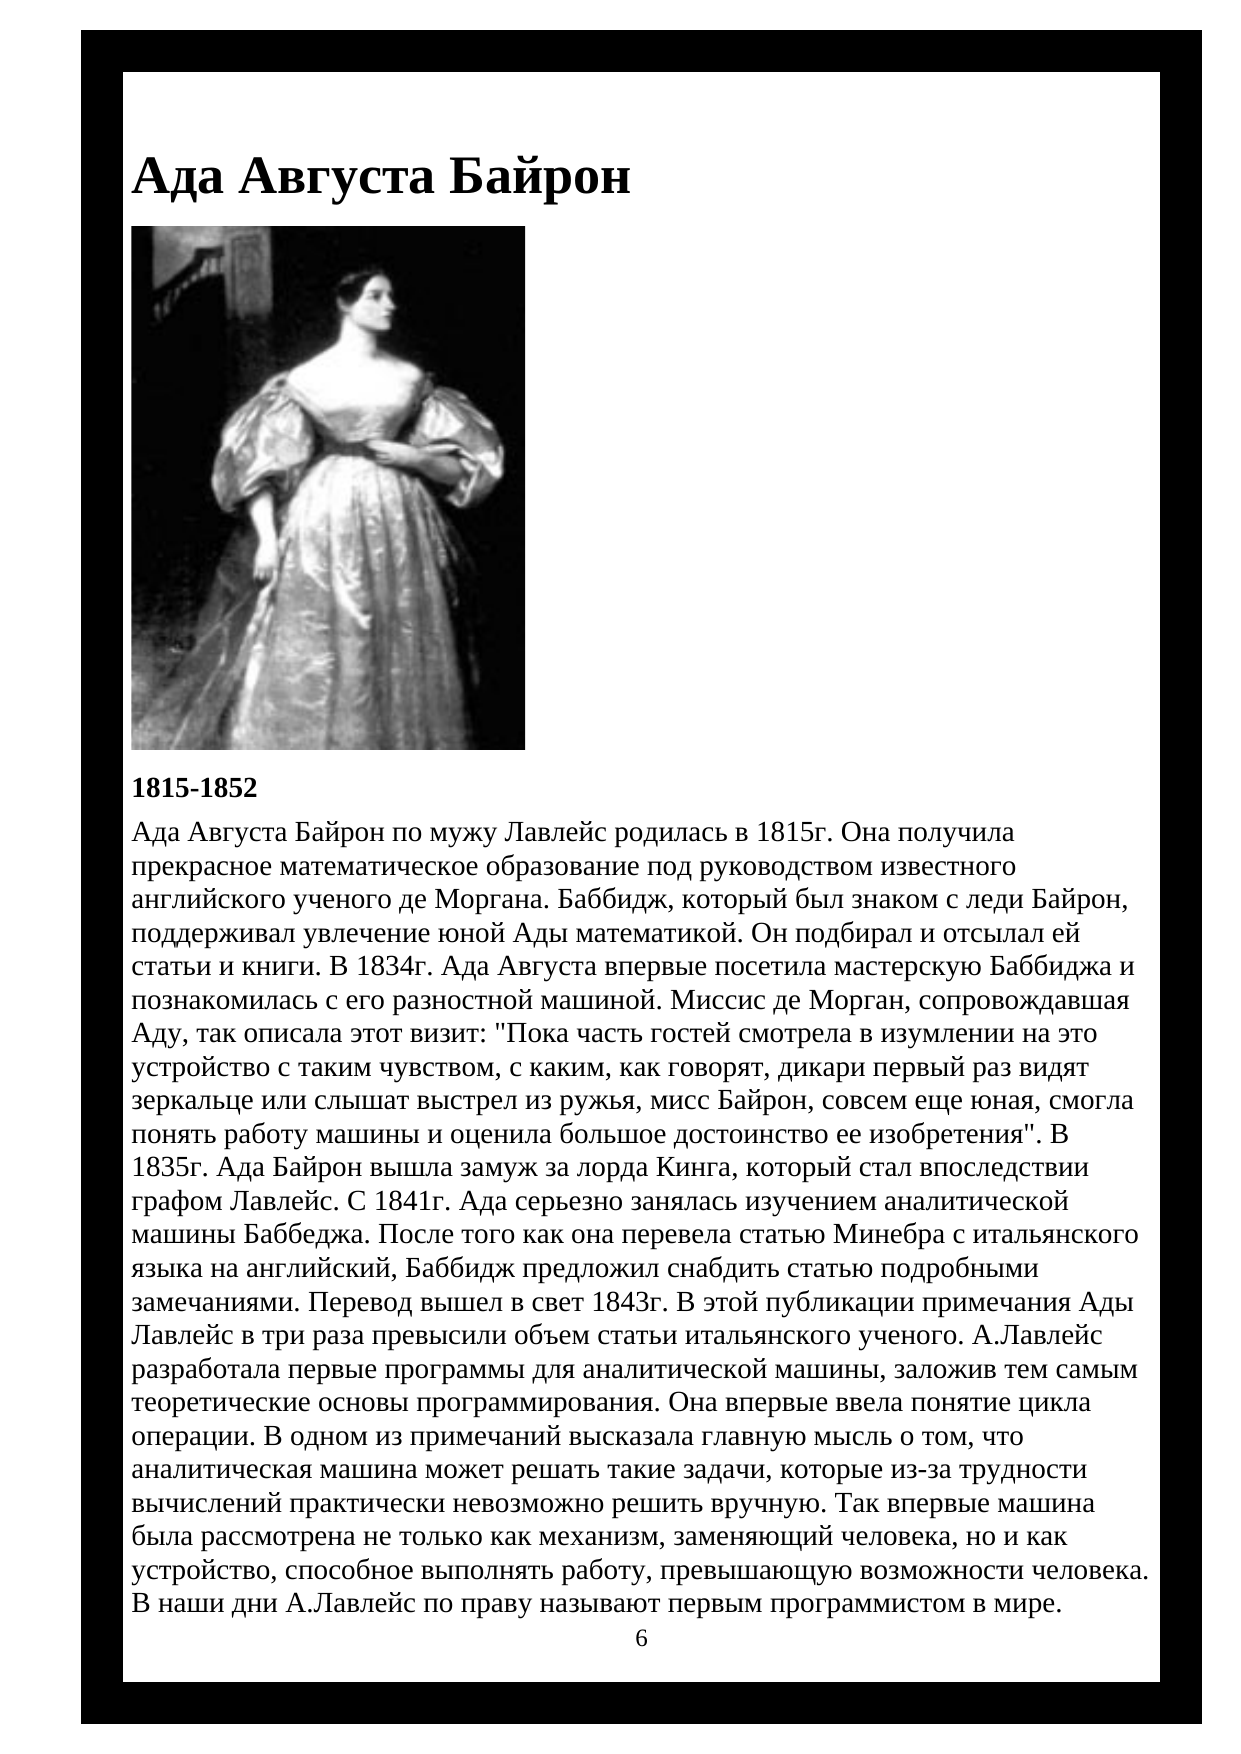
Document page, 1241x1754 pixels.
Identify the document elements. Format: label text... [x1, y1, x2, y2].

subtitle 1815-1852 [131, 770, 1152, 804]
subtitle Ада Августа Байрон [131, 143, 1152, 205]
subtitle Ада Августа Байрон по мужу Лавлейс родилась в 1815г. Она получила прекрасное математическое образование под руководством известного английского ученого де Моргана. Баббидж, который был знаком с леди Байрон, поддерживал увлечение юной Ады математикой. Он подбирал и отсылал ей статьи и книги. В 1834г. Ада Августа впервые посетила мастерскую Баббиджа и познакомилась с его разностной машиной. Миссис де Морган, сопровождавшая Аду, так описала этот визит: "Пока часть гостей смотрела в изумлении на это устройство с таким чувством, с каким, как говорят, дикари первый раз видят зеркальце или слышат выстрел из ружья, мисс Байрон, совсем еще юная, смогла понять работу машины и оценила большое достоинство ее изобретения". В 1835г. Ада Байрон вышла замуж за лорда Кинга, который стал впоследствии графом Лавлейс. С 1841г. Ада серьезно занялась изучением аналитической машины Баббеджа. После того как она перевела статью Минебра с итальянского языка на английский, Баббидж предложил снабдить статью подробными замечаниями. Перевод вышел в свет 1843г. В этой публикации примечания Ады Лавлейс в три раза превысили объем статьи итальянского ученого. А.Лавлейс разработала первые программы для аналитической машины, заложив тем самым теоретические основы программирования. Она впервые ввела понятие цикла операции. В одном из примечаний высказала главную мысль о том, что аналитическая машина может решать такие задачи, которые из-за трудности вычислений практически невозможно решить вручную. Так впервые машина была рассмотрена не только как механизм, заменяющий человека, но и как устройство, способное выполнять работу, превышающую возможности человека. В наши дни А.Лавлейс по праву называют первым программистом в мире. [131, 814, 1152, 1619]
